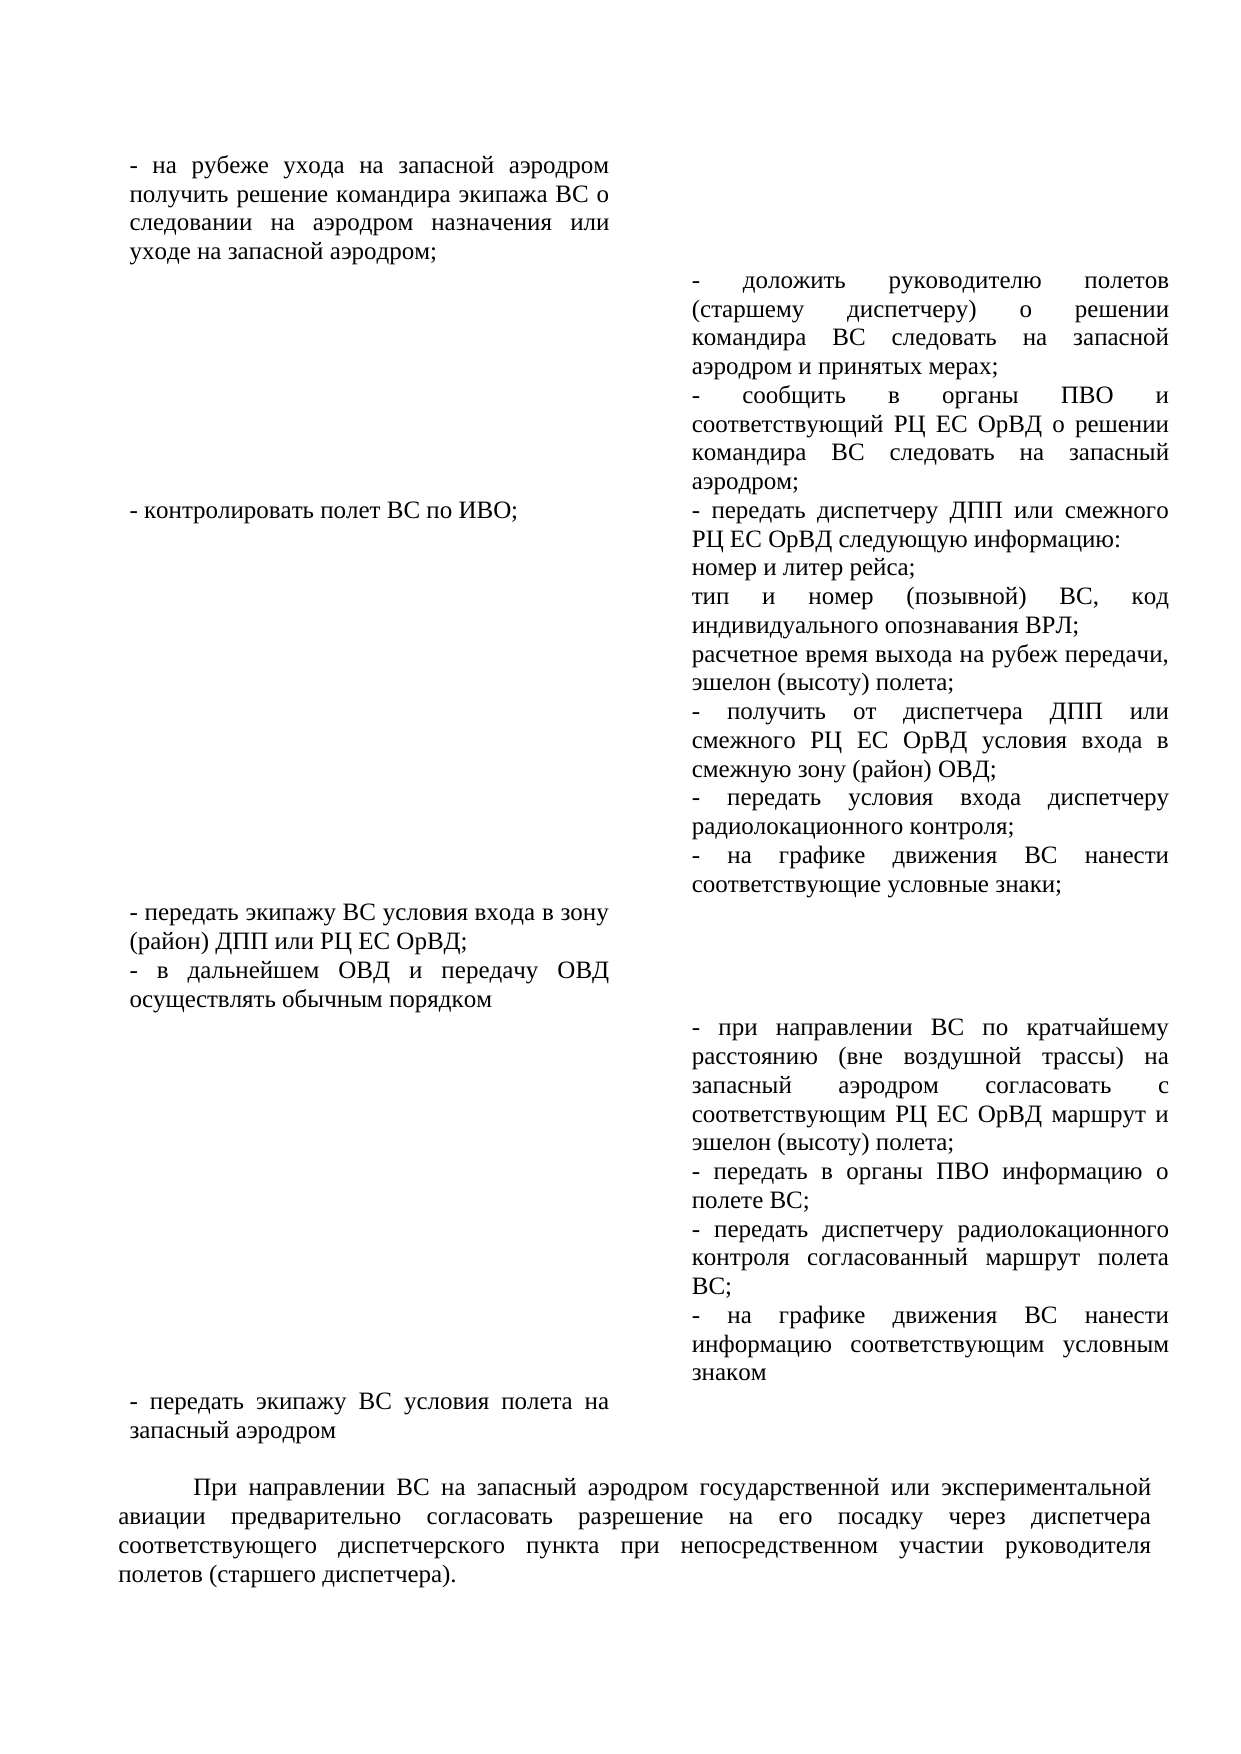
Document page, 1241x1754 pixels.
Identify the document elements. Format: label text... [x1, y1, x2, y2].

table_cell - передать условия входа диспетчеру радиолокационного контроля; [680, 783, 1181, 840]
table_cell [621, 1386, 680, 1444]
table_cell [621, 150, 680, 265]
table_cell [621, 1156, 680, 1214]
table_cell [118, 783, 621, 840]
table_cell [118, 840, 621, 897]
table_cell [621, 1214, 680, 1300]
table_cell [621, 1013, 680, 1156]
table_cell - при направлении ВС по кратчайшему расстоянию (вне воздушной трассы) на запасный аэродром согласовать с соответствующим РЦ ЕС ОрВД маршрут и эшелон (высоту) полета; [680, 1013, 1181, 1156]
table_cell [680, 955, 1181, 1012]
table_cell [680, 150, 1181, 265]
table_cell [621, 898, 680, 955]
table_cell [118, 1013, 621, 1156]
table_cell - передать диспетчеру ДПП или смежного РЦ ЕС ОрВД следующую информацию: номер и литер рейса; тип и номер (позывной) ВС, код индивидуального опознавания ВРЛ; расчетное время выхода на рубеж передачи, эшелон (высоту) полета; [680, 495, 1181, 696]
table_cell - сообщить в органы ПВО и соответствующий РЦ ЕС ОрВД о решении командира ВС следовать на запасный аэродром; [680, 380, 1181, 495]
text При направлении ВС на запасный аэродром государственной или экспериментальной авиации предварительно согласовать разрешение на его посадку через диспетчера соответствующего диспетчерского пункта при непосредственном участии руководителя полетов (старшего диспетчера). [118, 1472, 1152, 1587]
table_cell - на графике движения ВС нанести информацию соответствующим условным знаком [680, 1300, 1181, 1386]
table_cell [118, 380, 621, 495]
table_cell - контролировать полет ВС по ИВО; [118, 495, 621, 696]
table_cell - получить от диспетчера ДПП или смежного РЦ ЕС ОрВД условия входа в смежную зону (район) ОВД; [680, 696, 1181, 782]
table_cell - передать экипажу ВС условия полета на запасный аэродром [118, 1386, 621, 1444]
table_cell [621, 955, 680, 1012]
table_cell - доложить руководителю полетов (старшему диспетчеру) о решении командира ВС следовать на запасной аэродром и принятых мерах; [680, 265, 1181, 380]
table_cell [118, 1300, 621, 1386]
table_cell [118, 1156, 621, 1214]
table_cell - в дальнейшем ОВД и передачу ОВД осуществлять обычным порядком [118, 955, 621, 1012]
table_cell [621, 783, 680, 840]
table_cell - на рубеже ухода на запасной аэродром получить решение командира экипажа ВС о следовании на аэродром назначения или уходе на запасной аэродром; [118, 150, 621, 265]
table_cell [680, 1386, 1181, 1444]
table_cell - передать в органы ПВО информацию о полете ВС; [680, 1156, 1181, 1214]
table_cell - на графике движения ВС нанести соответствующие условные знаки; [680, 840, 1181, 897]
table_cell [118, 1214, 621, 1300]
table_cell [621, 1300, 680, 1386]
table_cell [621, 265, 680, 380]
table_cell [118, 265, 621, 380]
table_cell [621, 380, 680, 495]
table_cell [621, 696, 680, 782]
table_cell - передать диспетчеру радиолокационного контроля согласованный маршрут полета ВС; [680, 1214, 1181, 1300]
table_cell [118, 696, 621, 782]
table_cell [621, 840, 680, 897]
table_cell - передать экипажу ВС условия входа в зону (район) ДПП или РЦ ЕС ОрВД; [118, 898, 621, 955]
table_cell [680, 898, 1181, 955]
table_cell [621, 495, 680, 696]
